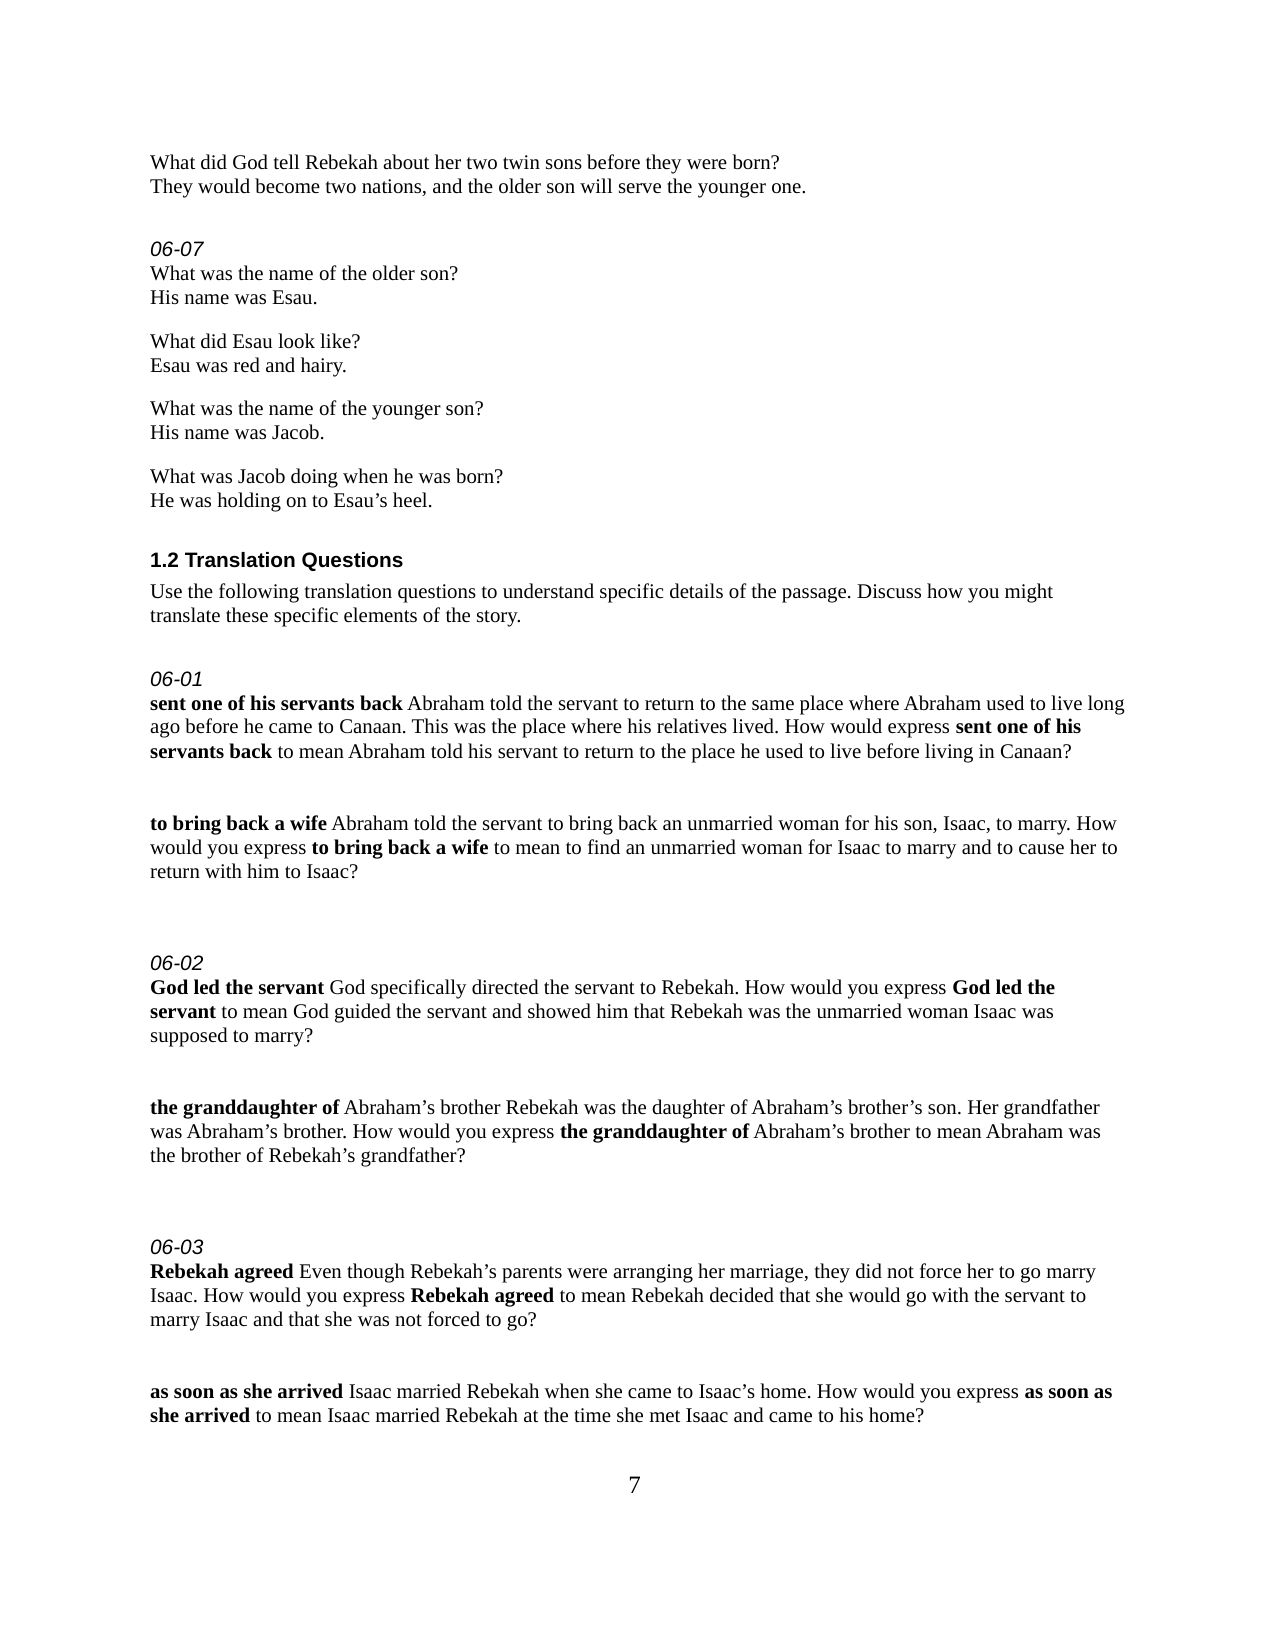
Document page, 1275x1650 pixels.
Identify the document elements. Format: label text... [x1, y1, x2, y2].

text Use the following translation questions to understand specific details of the passage. Discuss how you might translate these specific elements of the story. [150, 579, 1125, 627]
subtitle 06-02 [150, 951, 1125, 975]
text What was the name of the younger son? His name was Jacob. [150, 396, 1125, 444]
text What did Esau look like? Esau was red and hairy. [150, 329, 1125, 377]
text God led the servant God specifically directed the servant to Rebekah. How would you express God led the servant to mean God guided the servant and showed him that Rebekah was the unmarried woman Isaac was supposed to marry? [150, 975, 1125, 1047]
text What was Jacob doing when he was born? He was holding on to Esau’s heel. [150, 464, 1125, 512]
text as soon as she arrived Isaac married Rebekah when she came to Isaac’s home. How would you express as soon as she arrived to mean Isaac married Rebekah at the time she met Isaac and came to his home? [150, 1379, 1125, 1427]
text Rebekah agreed Even though Rebekah’s parents were arranging her marriage, they did not force her to go marry Isaac. How would you express Rebekah agreed to mean Rebekah decided that she would go with the servant to marry Isaac and that she was not forced to go? [150, 1259, 1125, 1331]
subtitle 06-07 [150, 237, 1125, 261]
subtitle 06-03 [150, 1235, 1125, 1259]
text What did God tell Rebekah about her two twin sons before they were born? They would become two nations, and the older son will serve the younger one. [150, 150, 1125, 198]
text to bring back a wife Abraham told the servant to bring back an unmarried woman for his son, Isaac, to marry. How would you express to bring back a wife to mean to find an unmarried woman for Isaac to marry and to cause her to return with him to Isaac? [150, 811, 1125, 883]
text sent one of his servants back Abraham told the servant to return to the same place where Abraham used to live long ago before he came to Canaan. This was the place where his relatives lived. How would express sent one of his servants back to mean Abraham told his servant to return to the place he used to live before living in Canaan? [150, 690, 1125, 763]
text the granddaughter of Abraham’s brother Rebekah was the daughter of Abraham’s brother’s son. Her grandfather was Abraham’s brother. How would you express the granddaughter of Abraham’s brother to mean Abraham was the brother of Rebekah’s grandfather? [150, 1095, 1125, 1167]
text What was the name of the older son? His name was Esau. [150, 261, 1125, 309]
subtitle 06-01 [150, 666, 1125, 690]
subtitle 1.2 Translation Questions [150, 548, 1125, 572]
